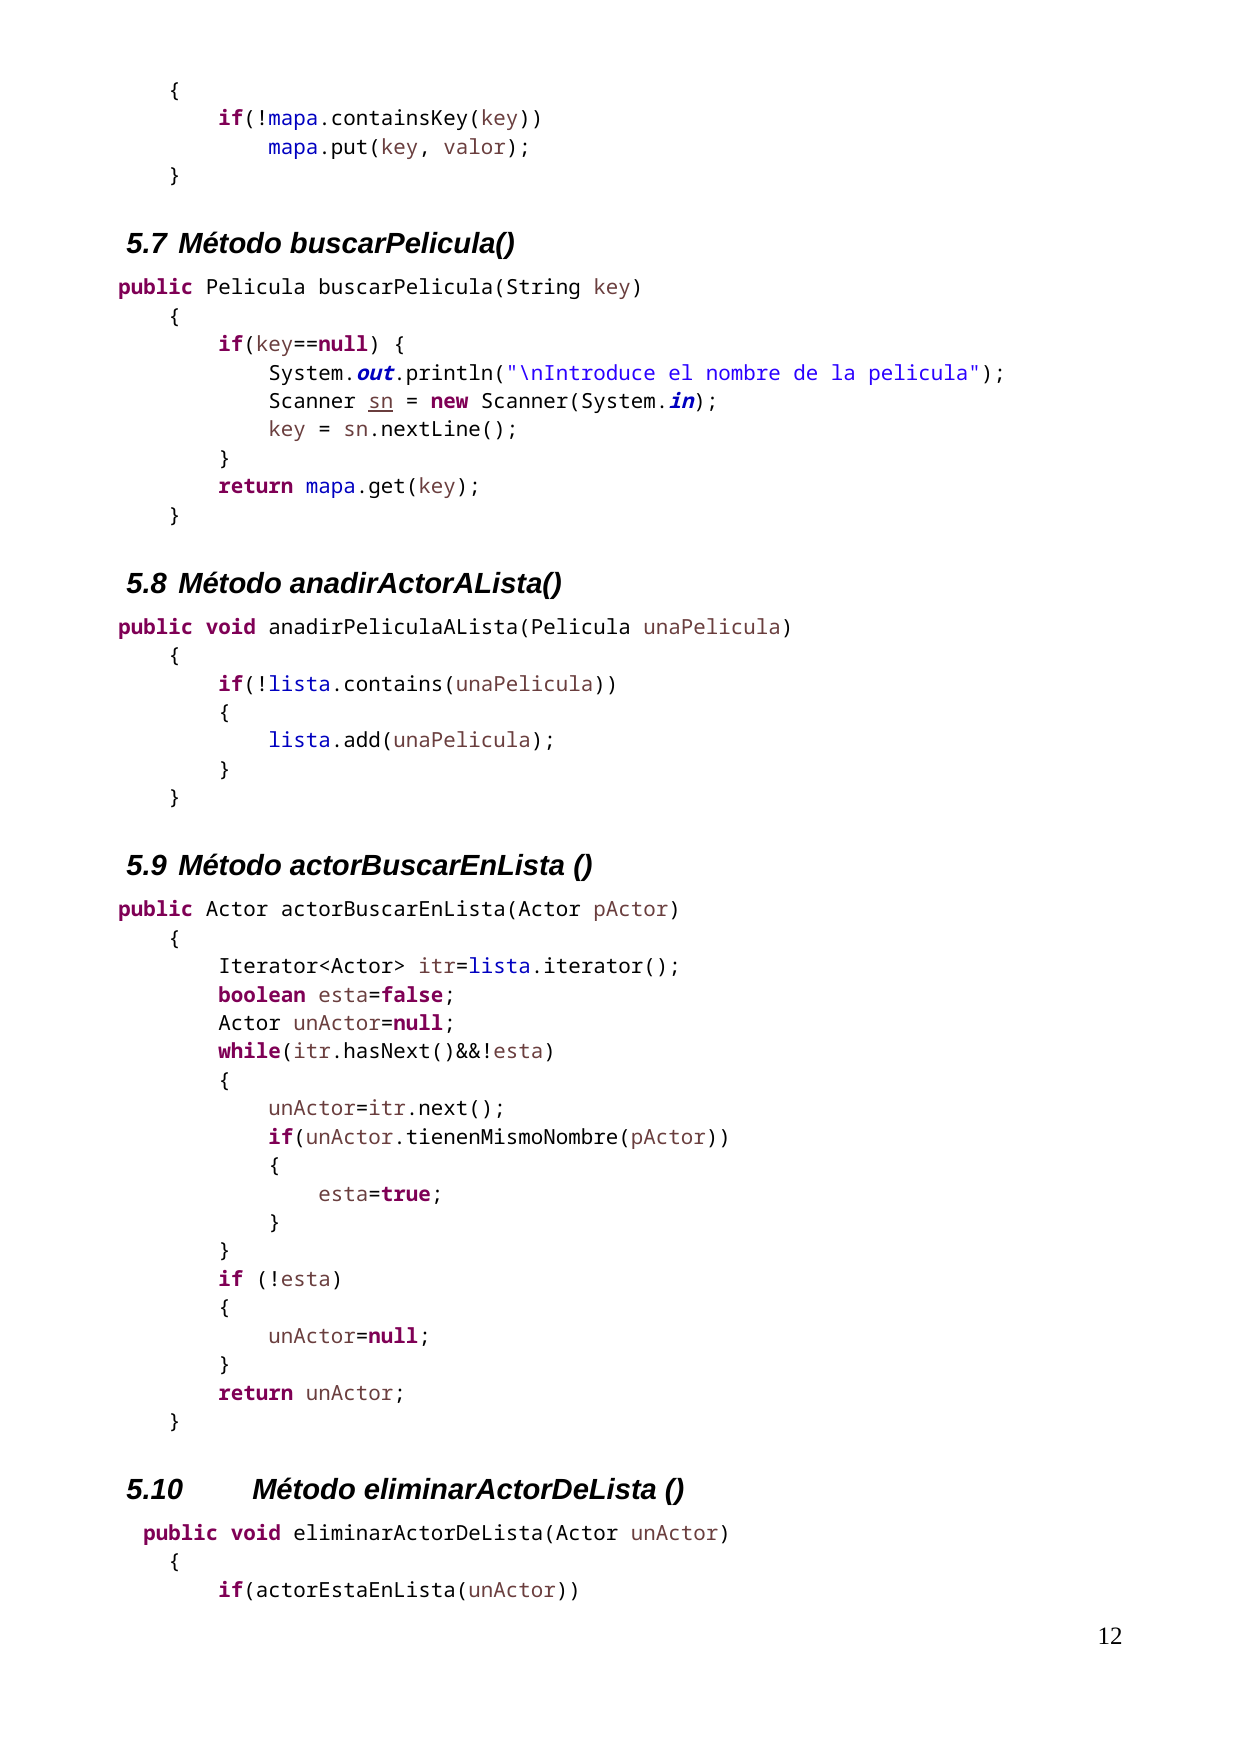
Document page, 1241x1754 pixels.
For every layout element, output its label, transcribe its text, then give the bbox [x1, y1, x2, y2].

text } [118, 754, 1122, 782]
text { [118, 1292, 1122, 1321]
text { [118, 1065, 1122, 1093]
text if(!lista.contains(unaPelicula)) [118, 669, 1122, 697]
text public void eliminarActorDeLista(Actor unActor) [118, 1518, 1122, 1547]
text if(unActor.tienenMismoNombre(pActor)) [118, 1122, 1122, 1150]
text Scanner sn = new Scanner(System.in); [118, 386, 1122, 414]
text } [118, 160, 1122, 189]
text esta=true; [118, 1179, 1122, 1207]
text } [118, 1406, 1122, 1435]
text { [118, 75, 1122, 103]
text System.out.println("\nIntroduce el nombre de la pelicula"); [118, 358, 1122, 386]
text Actor unActor=null; [118, 1008, 1122, 1037]
subtitle Método anadirActorALista() [118, 566, 1122, 599]
text return mapa.get(key); [118, 471, 1122, 500]
text Iterator<Actor> itr=lista.iterator(); [118, 951, 1122, 980]
text return unActor; [118, 1378, 1122, 1406]
subtitle Método eliminarActorDeLista () [118, 1472, 1122, 1506]
subtitle Método buscarPelicula() [118, 226, 1122, 260]
text { [118, 697, 1122, 726]
text { [118, 1150, 1122, 1179]
text if(actorEstaEnLista(unActor)) [118, 1575, 1122, 1603]
subtitle Método actorBuscarEnLista () [118, 848, 1122, 882]
text { [118, 301, 1122, 329]
text lista.add(unaPelicula); [118, 726, 1122, 754]
text if (!esta) [118, 1264, 1122, 1292]
text while(itr.hasNext()&&!esta) [118, 1037, 1122, 1065]
text unActor=itr.next(); [118, 1093, 1122, 1122]
text } [118, 782, 1122, 811]
text mapa.put(key, valor); [118, 132, 1122, 160]
text if(key==null) { [118, 329, 1122, 358]
text } [118, 443, 1122, 471]
text } [118, 1236, 1122, 1264]
text key = sn.nextLine(); [118, 414, 1122, 443]
text } [118, 1207, 1122, 1236]
text public void anadirPeliculaALista(Pelicula unaPelicula) [118, 612, 1122, 640]
text { [118, 640, 1122, 669]
text unActor=null; [118, 1321, 1122, 1349]
text } [118, 1349, 1122, 1378]
text { [118, 1547, 1122, 1575]
text } [118, 500, 1122, 528]
text { [118, 923, 1122, 951]
text if(!mapa.containsKey(key)) [118, 103, 1122, 132]
text boolean esta=false; [118, 980, 1122, 1008]
text public Pelicula buscarPelicula(String key) [118, 272, 1122, 301]
text public Actor actorBuscarEnLista(Actor pActor) [118, 894, 1122, 923]
